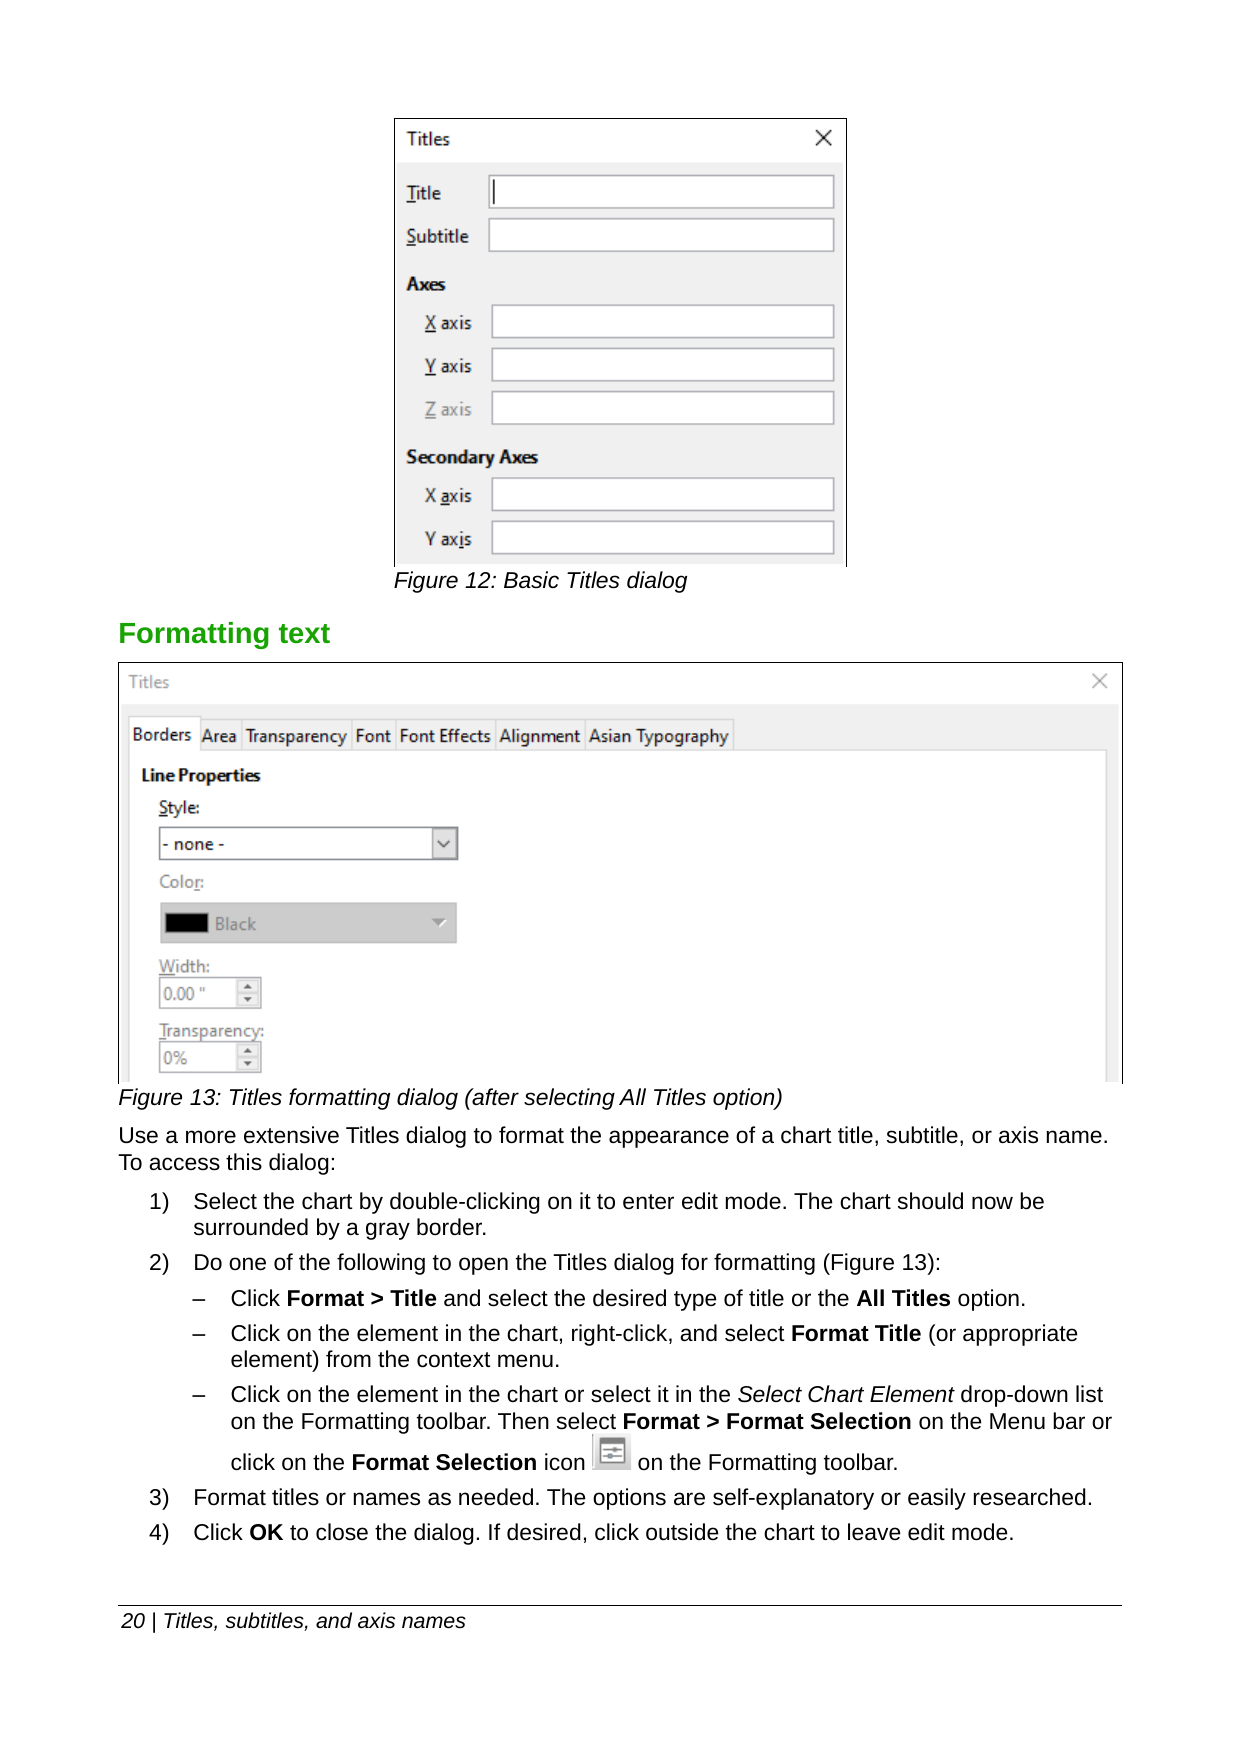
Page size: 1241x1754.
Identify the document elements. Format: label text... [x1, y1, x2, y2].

list Do one of the following to open the Titles dialog for formatting (Figure 13): [169, 1249, 1122, 1276]
list Click on the element in the chart, right-click, and select Format Title (or appropriate element) from the context menu. [192, 1320, 1122, 1372]
list Click on the element in the chart or select it in the Select Chart Element drop-down list on the Formatting toolbar. Then select Format > Format Selection on the Menu bar or click on the Format Selection icon on the Formatting toolbar. [192, 1381, 1122, 1475]
text Figure 13: Titles formatting dialog (after selecting All Titles option) [118, 663, 1122, 1111]
list Format titles or names as needed. The options are self-explanatory or easily researched. [169, 1484, 1122, 1510]
picture [121, 665, 1119, 1082]
picture [592, 1433, 632, 1470]
list Click OK to close the dialog. If desired, click outside the chart to leave edit mode. [169, 1519, 1122, 1545]
text Figure 12: Basic Titles dialog [393, 119, 847, 593]
list Select the chart by double-clicking on it to enter edit mode. The chart should now be surrounded by a gray border. [169, 1188, 1122, 1240]
list Click Format > Title and select the desired type of title or the All Titles option. [192, 1284, 1122, 1311]
subtitle Formatting text [118, 617, 1122, 650]
text Use a more extensive Titles dialog to format the appearance of a chart title, subtitle, or axis name. To access this dialog: [118, 1122, 1122, 1175]
picture [396, 121, 844, 564]
